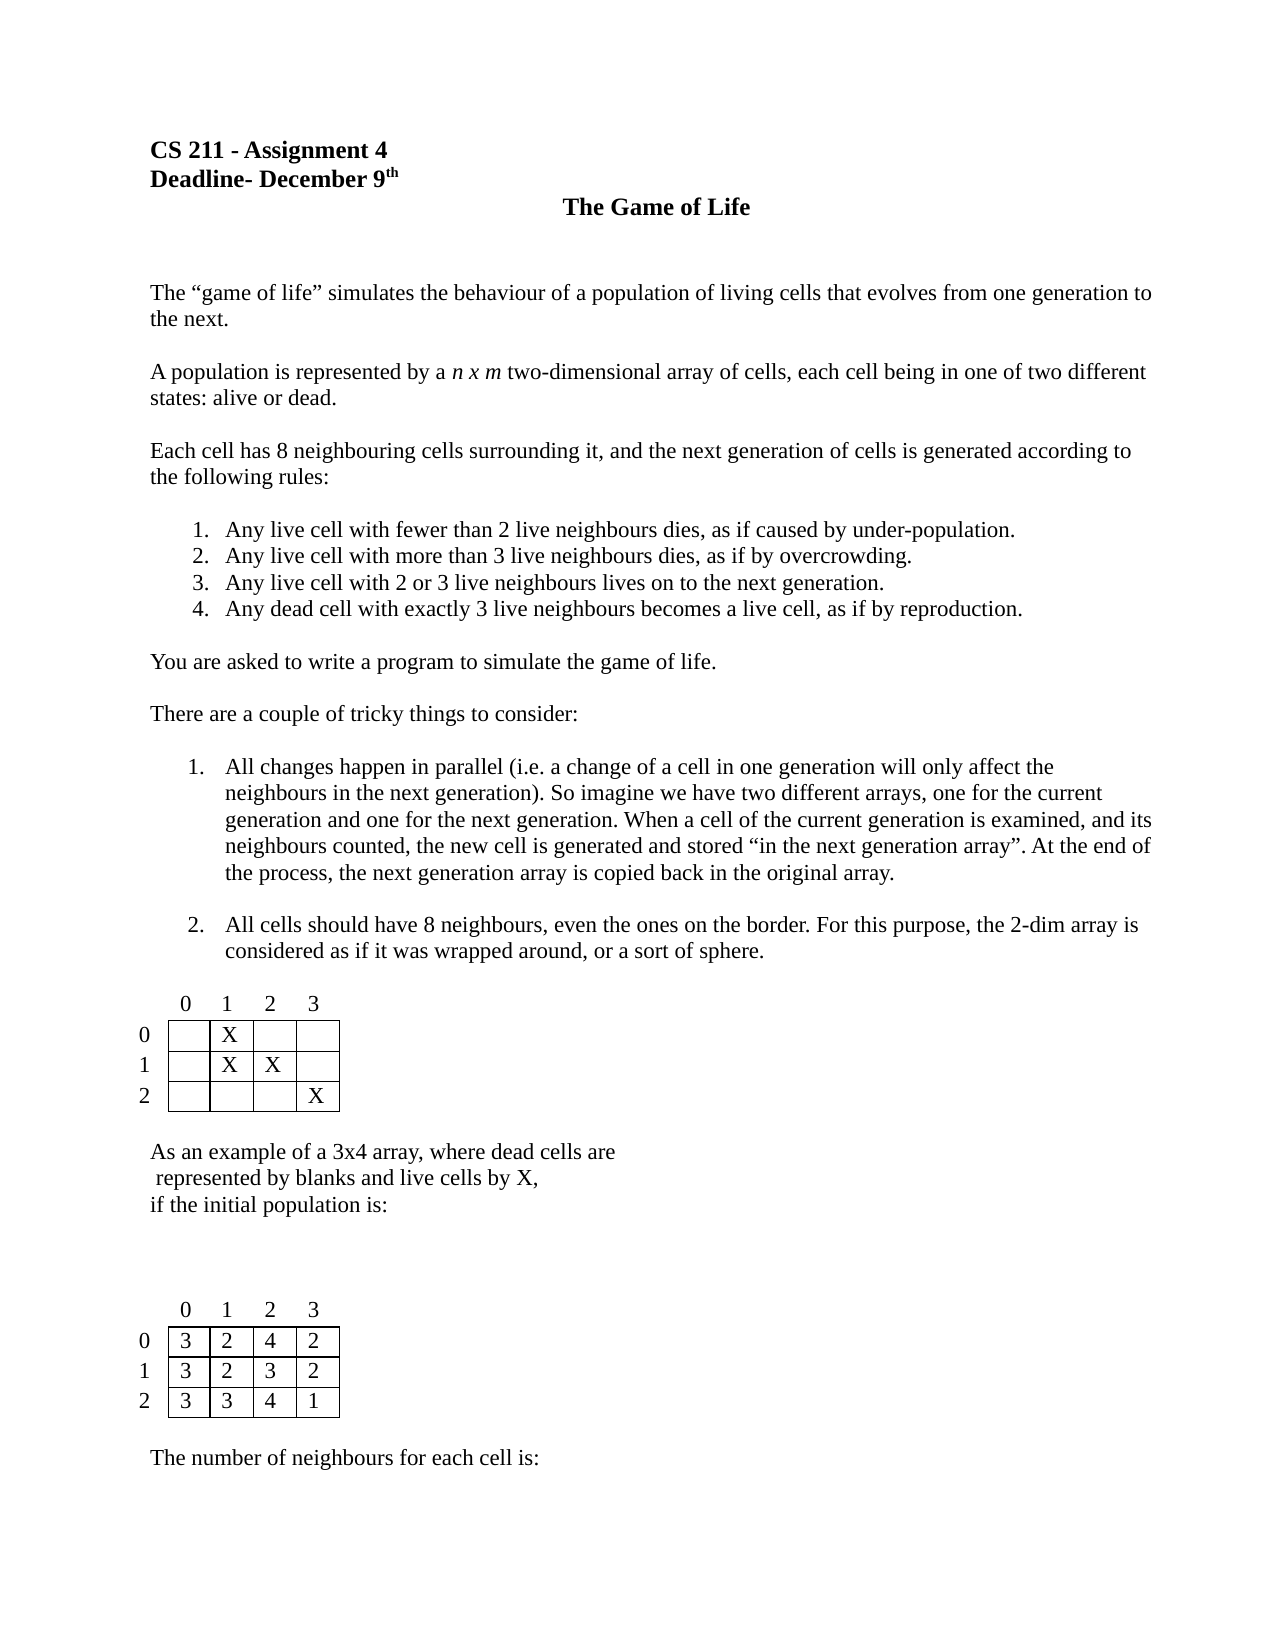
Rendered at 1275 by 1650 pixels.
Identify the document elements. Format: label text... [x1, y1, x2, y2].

table_cell [169, 1021, 209, 1051]
table_header [128, 1296, 169, 1326]
table_cell X [254, 1052, 296, 1081]
table_cell 2 [211, 1328, 253, 1356]
table_cell [169, 1052, 209, 1081]
list Any live cell with 2 or 3 live neighbours lives on to the next generation. [192, 569, 1162, 595]
text The Game of Life [150, 192, 1162, 221]
table_cell 3 [169, 1388, 209, 1417]
list Any live cell with more than 3 live neighbours dies, as if by overcrowding. [192, 542, 1162, 569]
table_header [128, 990, 169, 1020]
text Each cell has 8 neighbouring cells surrounding it, and the next generation of cells is generated according to the following rules: [150, 437, 1162, 489]
table_header 2 [253, 990, 296, 1020]
text CS 211 - Assignment 4 [150, 135, 1162, 164]
table_cell [297, 1021, 339, 1051]
text if the initial population is: [150, 1191, 1162, 1217]
table_cell 0 [128, 1020, 168, 1051]
text As an example of a 3x4 array, where dead cells are [150, 1138, 1162, 1164]
table_cell X [211, 1052, 253, 1081]
table_cell [169, 1082, 209, 1111]
table_cell [254, 1021, 296, 1051]
table_cell 2 [128, 1081, 168, 1111]
list Any dead cell with exactly 3 live neighbours becomes a live cell, as if by reproduction. [192, 595, 1162, 621]
table_cell [211, 1082, 253, 1111]
table_cell 4 [254, 1328, 296, 1356]
table_cell 3 [254, 1358, 296, 1387]
table_header 1 [210, 1296, 253, 1326]
table_cell 3 [211, 1388, 253, 1417]
text represented by blanks and live cells by X, [150, 1164, 1162, 1191]
table_cell X [211, 1021, 253, 1051]
list All cells should have 8 neighbours, even the ones on the border. For this purpose, the 2-dim array is considered as if it was wrapped around, or a sort of sphere. [187, 911, 1162, 964]
text There are a couple of tricky things to consider: [150, 700, 1162, 727]
table_header 3 [296, 990, 340, 1020]
table_cell 0 [128, 1326, 168, 1356]
table_cell 2 [297, 1328, 339, 1356]
table_cell 2 [128, 1387, 168, 1417]
table_header 1 [210, 990, 253, 1020]
table_cell 2 [211, 1358, 253, 1387]
table_cell 4 [254, 1388, 296, 1417]
table_header 0 [169, 990, 210, 1020]
table_header 3 [296, 1296, 340, 1326]
table_cell [254, 1082, 296, 1111]
table_header 0 [169, 1296, 210, 1326]
text You are asked to write a program to simulate the game of life. [150, 648, 1162, 674]
table_cell 1 [297, 1388, 339, 1417]
table_cell X [297, 1082, 339, 1111]
list Any live cell with fewer than 2 live neighbours dies, as if caused by under-population. [192, 516, 1162, 542]
list All changes happen in parallel (i.e. a change of a cell in one generation will only affect the neighbours in the next generation). So imagine we have two different arrays, one for the current generation and one for the next generation. When a cell of the current generation is examined, and its neighbours counted, the new cell is generated and stored “in the next generation array”. At the end of the process, the next generation array is copied back in the original array. [187, 753, 1162, 885]
text The “game of life” simulates the behaviour of a population of living cells that evolves from one generation to the next. [150, 279, 1162, 331]
table_header 2 [253, 1296, 296, 1326]
text Deadline- December 9th [150, 164, 1162, 192]
table_cell 3 [169, 1358, 209, 1387]
table_cell 3 [169, 1328, 209, 1356]
table_cell 1 [128, 1051, 168, 1081]
table_cell [297, 1052, 339, 1081]
table_cell 1 [128, 1356, 168, 1387]
table_cell 2 [297, 1358, 339, 1387]
text A population is represented by a n x m two-dimensional array of cells, each cell being in one of two different states: alive or dead. [150, 358, 1162, 411]
text The number of neighbours for each cell is: [150, 1444, 1162, 1470]
